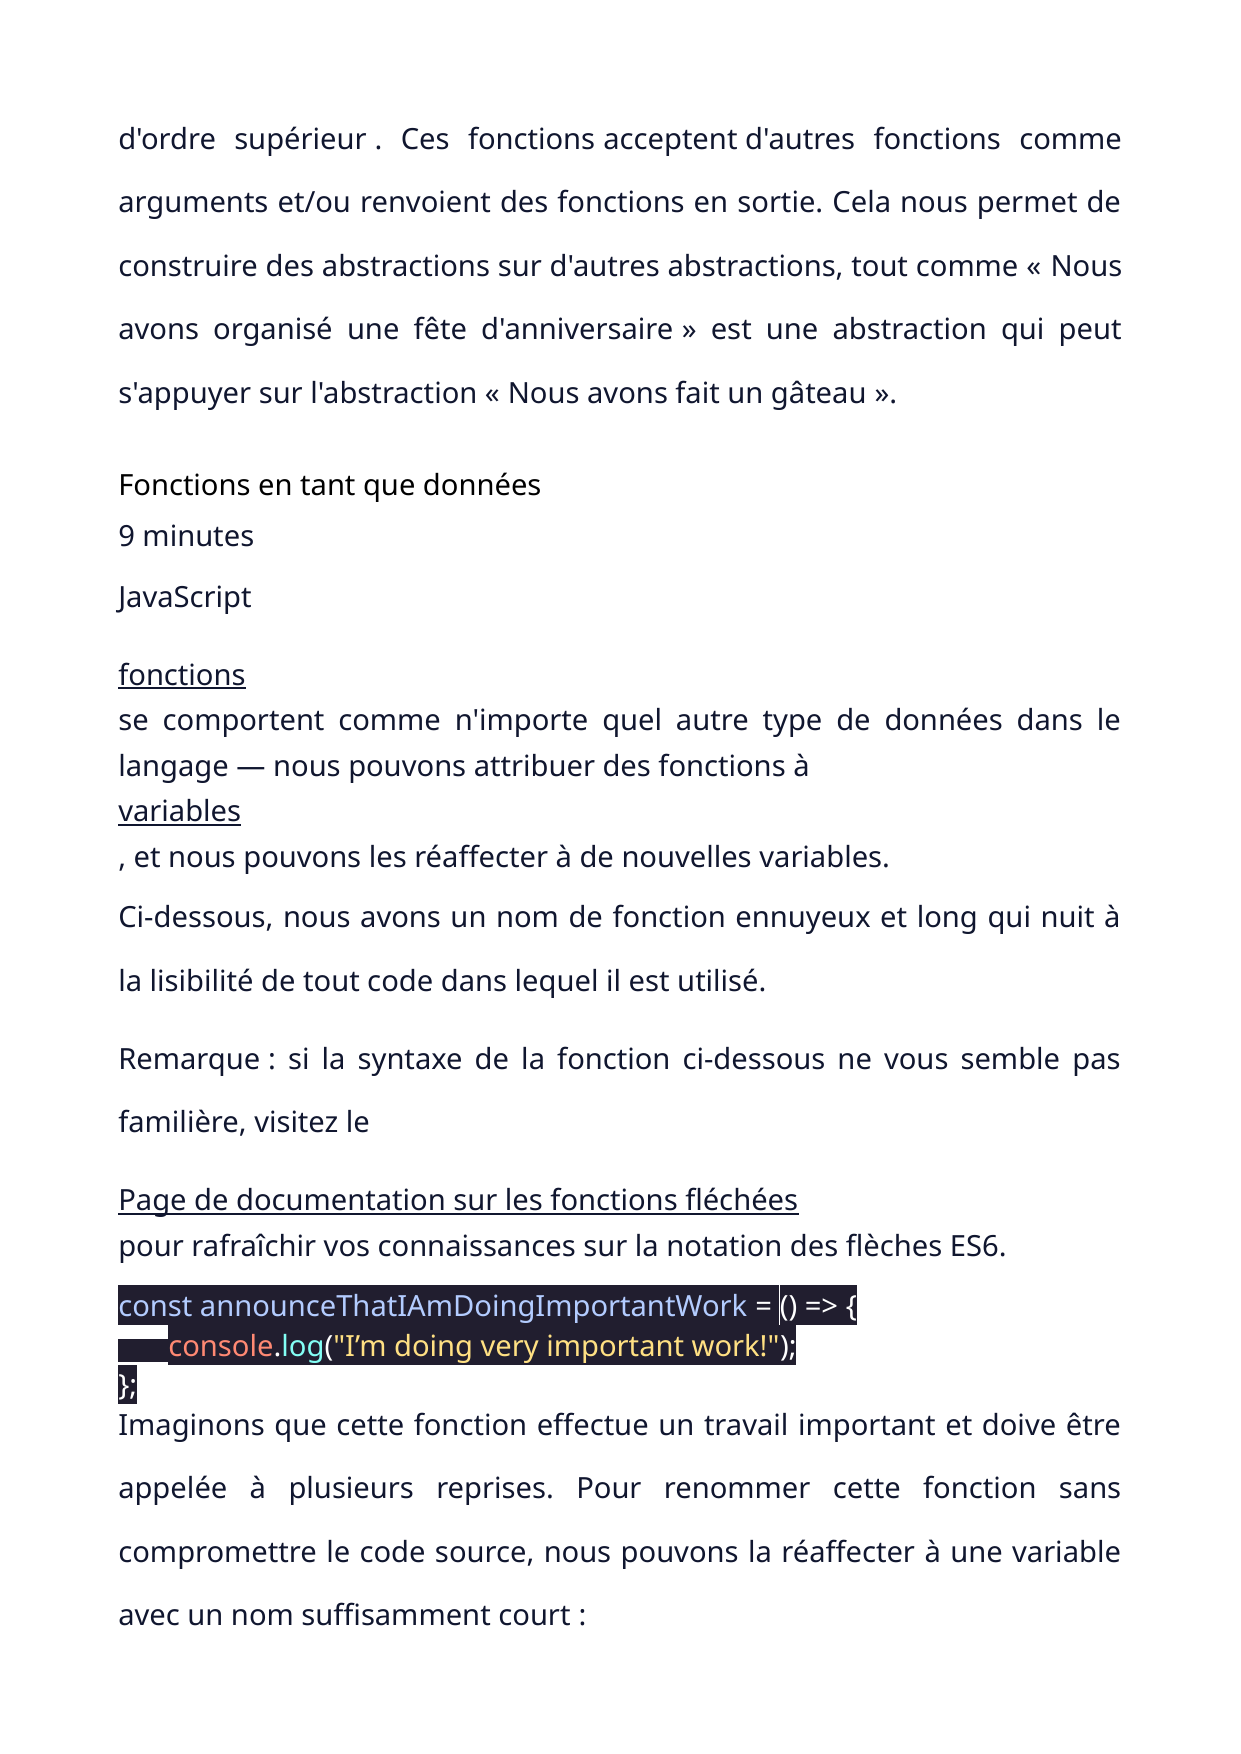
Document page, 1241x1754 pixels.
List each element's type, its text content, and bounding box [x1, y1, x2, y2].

text se comportent comme n'importe quel autre type de données dans le langage — nous pouvons attribuer des fonctions à [118, 699, 1122, 785]
text d'ordre supérieur . Ces fonctions acceptent d'autres fonctions comme arguments et/ou renvoient des fonctions en sortie. Cela nous permet de construire des abstractions sur d'autres abstractions, tout comme « Nous avons organisé une fête d'anniversaire » est une abstraction qui peut s'appuyer sur l'abstraction « Nous avons fait un gâteau ». [118, 118, 1122, 412]
text }; [118, 1365, 1122, 1404]
text Page de documentation sur les fonctions fléchées [118, 1179, 1122, 1219]
subtitle Fonctions en tant que données [118, 464, 1122, 504]
text 9 minutes [118, 516, 1122, 555]
text pour rafraîchir vos connaissances sur la notation des flèches ES6. [118, 1225, 1122, 1265]
text JavaScript [118, 576, 1122, 616]
text , et nous pouvons les réaffecter à de nouvelles variables. [118, 836, 1122, 876]
text Ci-dessous, nous avons un nom de fonction ennuyeux et long qui nuit à la lisibilité de tout code dans lequel il est utilisé. [118, 897, 1122, 1000]
text Imaginons que cette fonction effectue un travail important et doive être appelée à plusieurs reprises. Pour renommer cette fonction sans compromettre le code source, nous pouvons la réaffecter à une variable avec un nom suffisamment court : [118, 1404, 1122, 1634]
text const announceThatIAmDoingImportantWork = () => { [118, 1285, 1122, 1325]
text fonctions [118, 654, 1122, 693]
text Remarque : si la syntaxe de la fonction ci-dessous ne vous semble pas familière, visitez le [118, 1038, 1122, 1141]
text console.log("I’m doing very important work!"); [118, 1325, 1122, 1365]
text variables [118, 791, 1122, 830]
